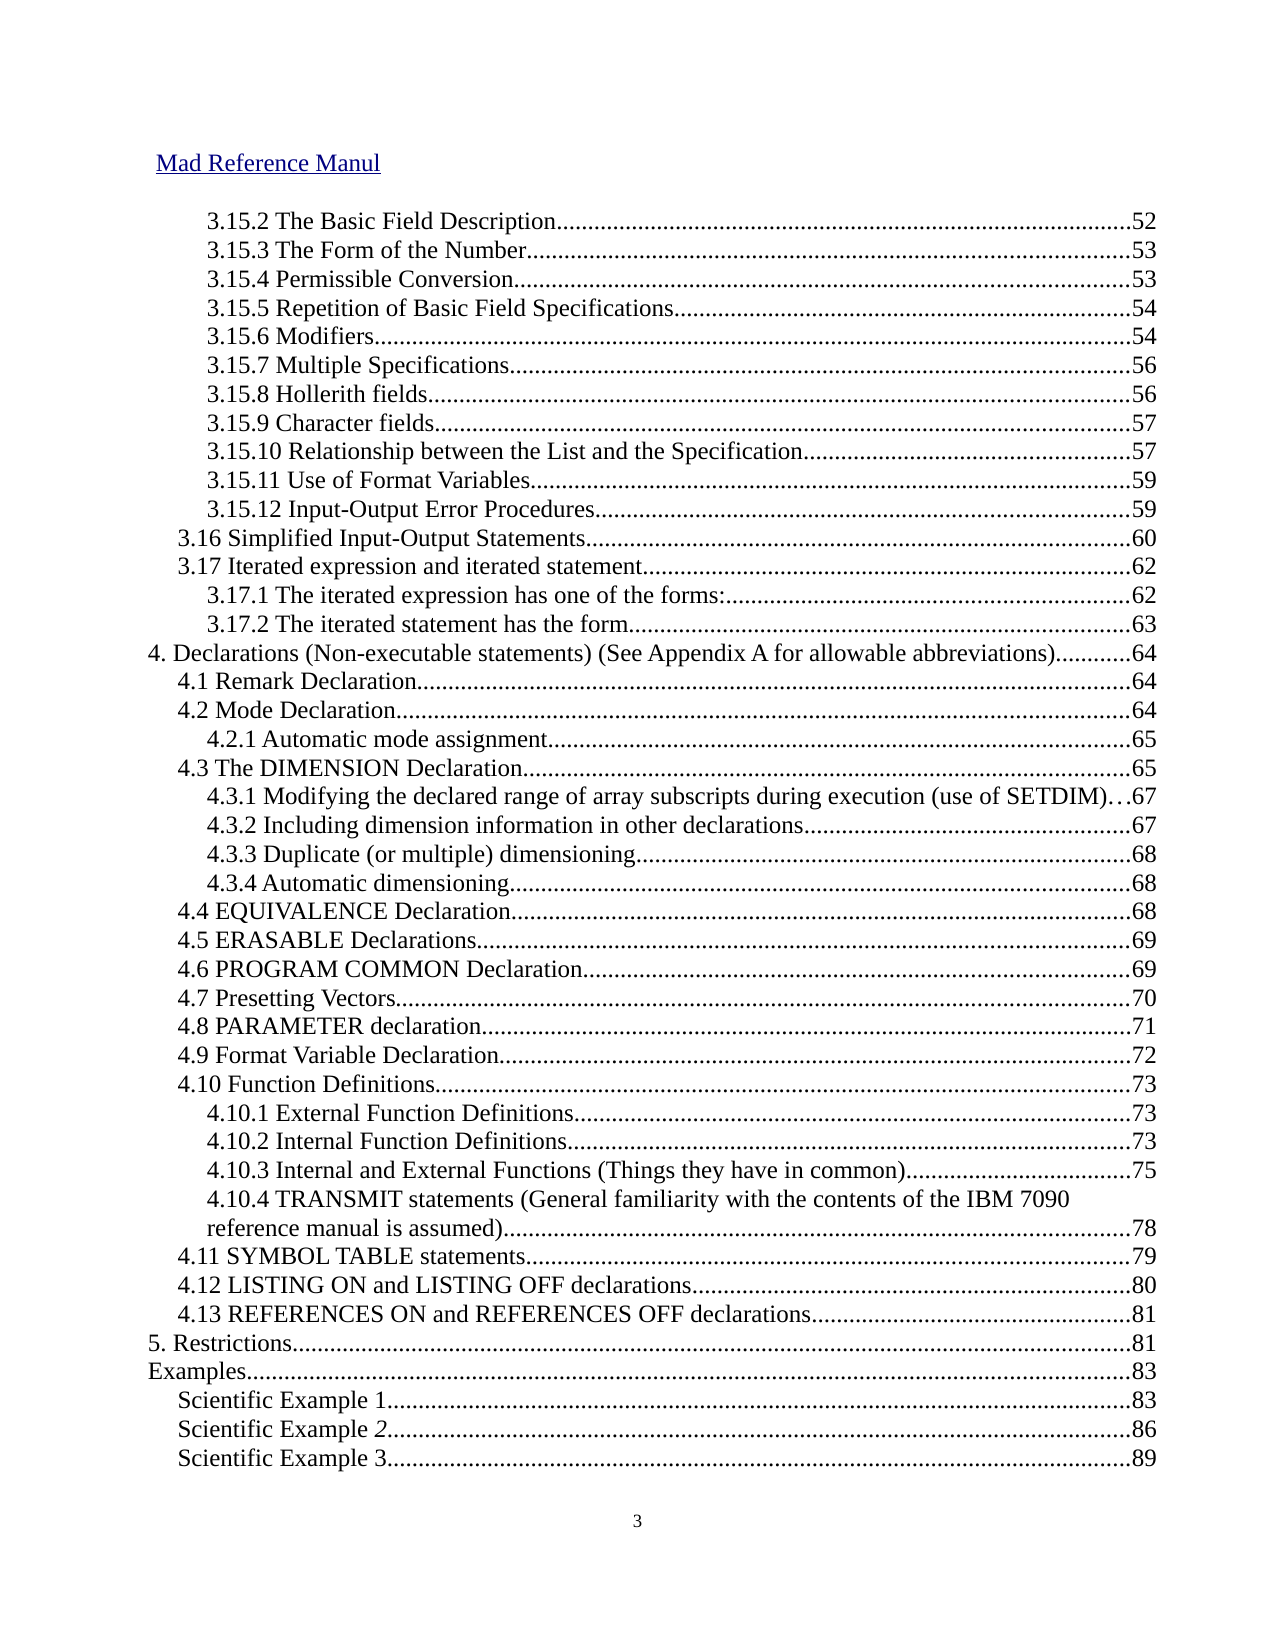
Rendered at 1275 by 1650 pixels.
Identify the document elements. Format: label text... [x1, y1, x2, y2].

text 4.1 Remark Declaration 64 [177, 666, 1157, 695]
text 4.8 PARAMETER declaration 71 [177, 1011, 1157, 1040]
text 3.15.6 Modifiers 54 [207, 321, 1157, 350]
text 4.6 PROGRAM COMMON Declaration 69 [177, 954, 1157, 983]
text 4.10.2 Internal Function Definitions 73 [207, 1126, 1157, 1155]
text 4.3 The DIMENSION Declaration 65 [177, 753, 1157, 781]
text 4.2 Mode Declaration 64 [177, 695, 1157, 724]
text 3.15.10 Relationship between the List and the Specification 57 [207, 436, 1157, 465]
text 5. Restrictions 81 [148, 1328, 1157, 1356]
text 4.10.4 TRANSMIT statements (General familiarity with the contents of the IBM 7090 reference manual is assumed) 78 [207, 1184, 1157, 1241]
text 3.15.3 The Form of the Number 53 [207, 235, 1157, 264]
text 3.15.5 Repetition of Basic Field Specifications 54 [207, 293, 1157, 321]
text 3.15.4 Permissible Conversion 53 [207, 264, 1157, 293]
text 3.15.11 Use of Format Variables 59 [207, 465, 1157, 494]
text 3.15.2 The Basic Field Description 52 [207, 206, 1157, 235]
text 3.15.8 Hollerith fields 56 [207, 379, 1157, 408]
text Scientific Example 3 89 [177, 1443, 1157, 1471]
text 4.3.2 Including dimension information in other declarations 67 [207, 810, 1157, 839]
text 4.3.4 Automatic dimensioning 68 [207, 868, 1157, 896]
text 3.17.2 The iterated statement has the form 63 [207, 609, 1157, 638]
text 3.15.12 Input-Output Error Procedures 59 [207, 494, 1157, 523]
text Scientific Example 1 83 [177, 1385, 1157, 1414]
text 4.9 Format Variable Declaration 72 [177, 1040, 1157, 1069]
text 3.17.1 The iterated expression has one of the forms: 62 [207, 580, 1157, 609]
text Scientific Example 2 86 [177, 1414, 1157, 1443]
text 4.11 SYMBOL TABLE statements 79 [177, 1241, 1157, 1270]
text 4.2.1 Automatic mode assignment. 65 [207, 724, 1157, 753]
text 4.5 ERASABLE Declarations 69 [177, 925, 1157, 954]
text 4.10.1 External Function Definitions 73 [207, 1098, 1157, 1126]
text 4.7 Presetting Vectors 70 [177, 983, 1157, 1011]
text 3.15.7 Multiple Specifications 56 [207, 350, 1157, 379]
text 4.13 REFERENCES ON and REFERENCES OFF declarations 81 [177, 1299, 1157, 1328]
text 4.12 LISTING ON and LISTING OFF declarations 80 [177, 1270, 1157, 1299]
text 4.10 Function Definitions 73 [177, 1069, 1157, 1098]
text 4. Declarations (Non-executable statements) (See Appendix A for allowable abbreviations). 64 [148, 638, 1157, 666]
text 4.10.3 Internal and External Functions (Things they have in common) 75 [207, 1155, 1157, 1184]
text 4.3.3 Duplicate (or multiple) dimensioning 68 [207, 839, 1157, 868]
text 3.15.9 Character fields 57 [207, 408, 1157, 436]
text 4.3.1 Modifying the declared range of array subscripts during execution (use of SETDIM) 67 [207, 781, 1157, 810]
text 3.16 Simplified Input-Output Statements 60 [177, 523, 1157, 551]
text 4.4 EQUIVALENCE Declaration 68 [177, 896, 1157, 925]
text Examples 83 [148, 1356, 1157, 1385]
text 3.17 Iterated expression and iterated statement 62 [177, 551, 1157, 580]
